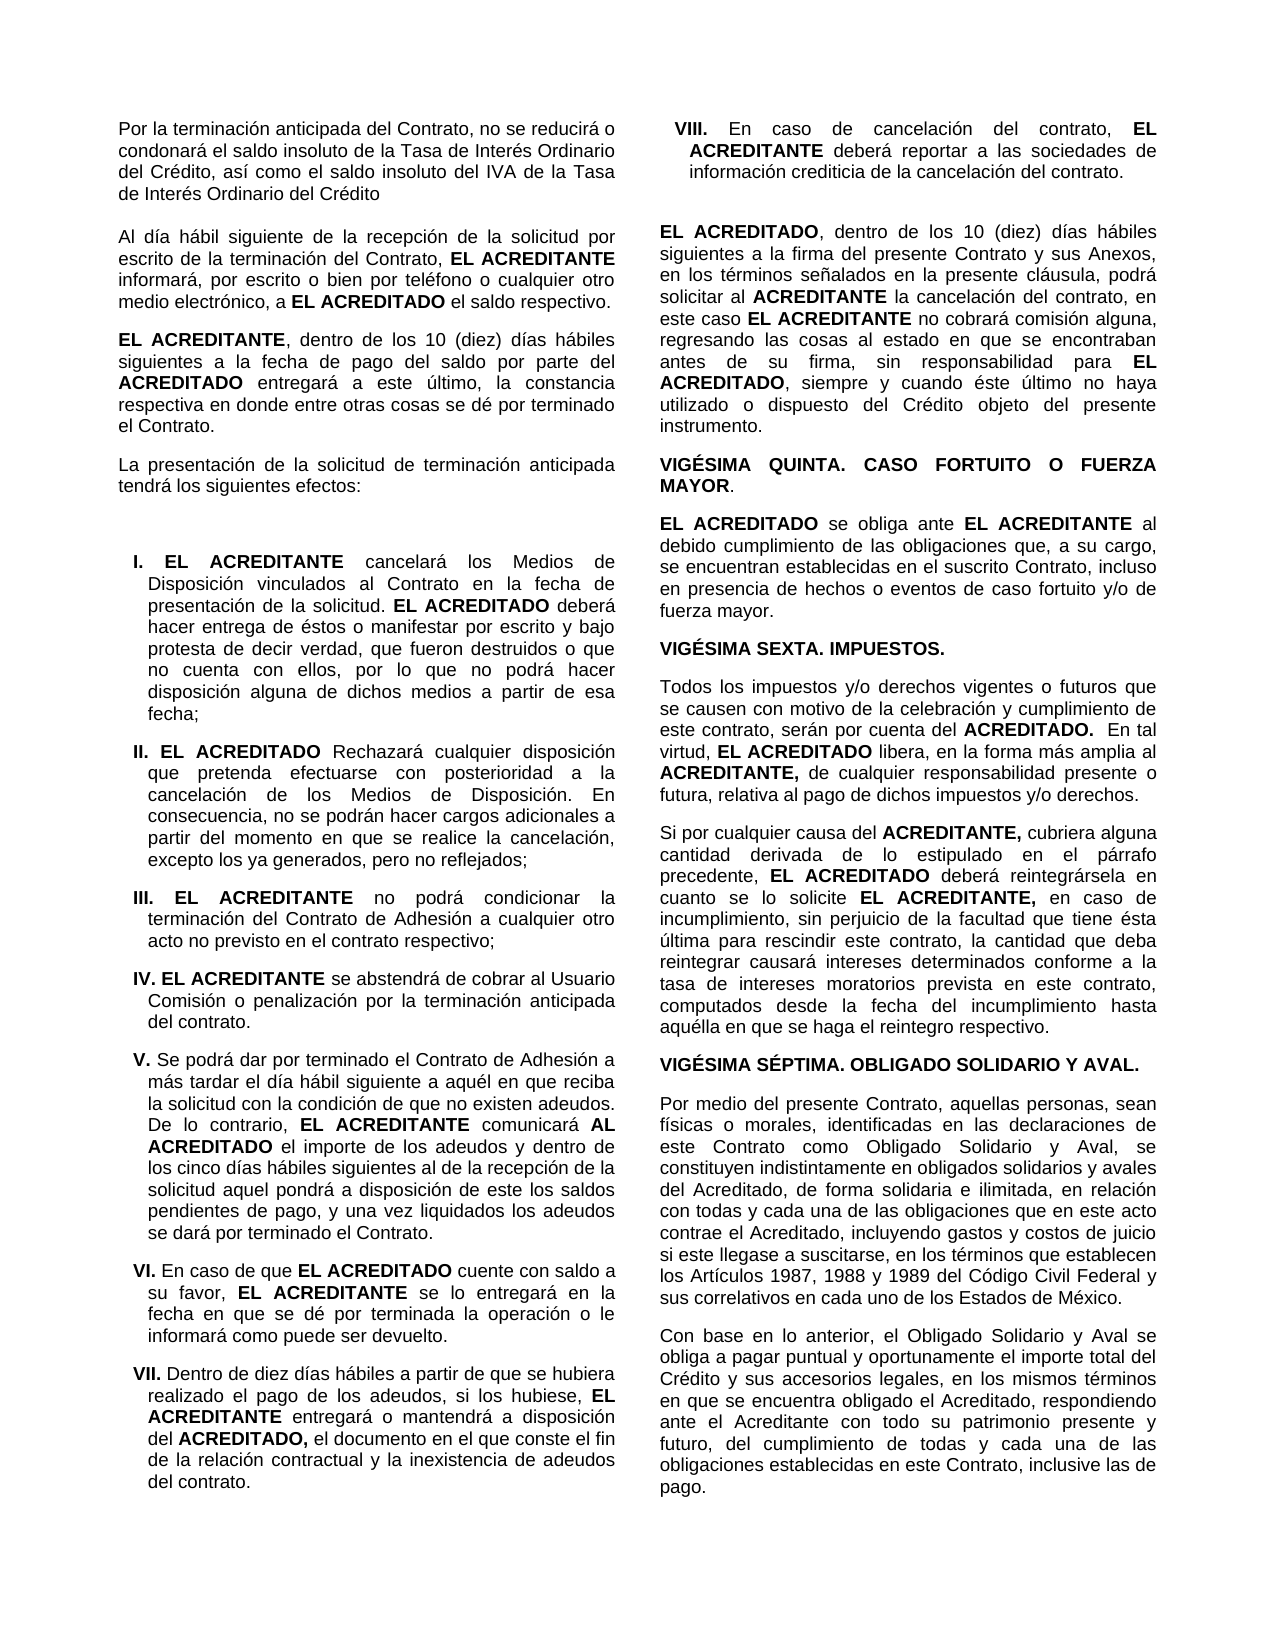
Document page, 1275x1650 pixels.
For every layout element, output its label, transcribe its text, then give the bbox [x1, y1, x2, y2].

text Si por cualquier causa del ACREDITANTE, cubriera alguna cantidad derivada de lo estipulado en el párrafo precedente, EL ACREDITADO deberá reintegrársela en cuanto se lo solicite EL ACREDITANTE, en caso de incumplimiento, sin perjuicio de la facultad que tiene ésta última para rescindir este contrato, la cantidad que deba reintegrar causará intereses determinados conforme a la tasa de intereses moratorios prevista en este contrato, computados desde la fecha del incumplimiento hasta aquélla en que se haga el reintegro respectivo. [659, 822, 1157, 1037]
text II. EL ACREDITADO Rechazará cualquier disposición que pretenda efectuarse con posterioridad a la cancelación de los Medios de Disposición. En consecuencia, no se podrán hacer cargos adicionales a partir del momento en que se realice la cancelación, excepto los ya generados, pero no reflejados; [133, 741, 615, 870]
text IV. EL ACREDITANTE se abstendrá de cobrar al Usuario Comisión o penalización por la terminación anticipada del contrato. [133, 968, 615, 1033]
text VIII. En caso de cancelación del contrato, EL ACREDITANTE deberá reportar a las sociedades de información crediticia de la cancelación del contrato. [674, 118, 1157, 183]
text Al día hábil siguiente de la recepción de la solicitud por escrito de la terminación del Contrato, EL ACREDITANTE informará, por escrito o bien por teléfono o cualquier otro medio electrónico, a EL ACREDITADO el saldo respectivo. [118, 226, 615, 312]
text VII. Dentro de diez días hábiles a partir de que se hubiera realizado el pago de los adeudos, si los hubiese, EL ACREDITANTE entregará o mantendrá a disposición del ACREDITADO, el documento en el que conste el fin de la relación contractual y la inexistencia de adeudos del contrato. [133, 1363, 615, 1492]
text EL ACREDITADO, dentro de los 10 (diez) días hábiles siguientes a la firma del presente Contrato y sus Anexos, en los términos señalados en la presente cláusula, podrá solicitar al ACREDITANTE la cancelación del contrato, en este caso EL ACREDITANTE no cobrará comisión alguna, regresando las cosas al estado en que se encontraban antes de su firma, sin responsabilidad para EL ACREDITADO, siempre y cuando éste último no haya utilizado o dispuesto del Crédito objeto del presente instrumento. [659, 221, 1157, 437]
text Por la terminación anticipada del Contrato, no se reducirá o condonará el saldo insoluto de la Tasa de Interés Ordinario del Crédito, así como el saldo insoluto del IVA de la Tasa de Interés Ordinario del Crédito [118, 118, 615, 204]
text V. Se podrá dar por terminado el Contrato de Adhesión a más tardar el día hábil siguiente a aquél en que reciba la solicitud con la condición de que no existen adeudos. De lo contrario, EL ACREDITANTE comunicará AL ACREDITADO el importe de los adeudos y dentro de los cinco días hábiles siguientes al de la recepción de la solicitud aquel pondrá a disposición de este los saldos pendientes de pago, y una vez liquidados los adeudos se dará por terminado el Contrato. [133, 1049, 615, 1243]
text Con base en lo anterior, el Obligado Solidario y Aval se obliga a pagar puntual y oportunamente el importe total del Crédito y sus accesorios legales, en los mismos términos en que se encuentra obligado el Acreditado, respondiendo ante el Acreditante con todo su patrimonio presente y futuro, del cumplimiento de todas y cada una de las obligaciones establecidas en este Contrato, inclusive las de pago. [659, 1325, 1157, 1497]
text III. EL ACREDITANTE no podrá condicionar la terminación del Contrato de Adhesión a cualquier otro acto no previsto en el contrato respectivo; [133, 887, 615, 951]
text La presentación de la solicitud de terminación anticipada tendrá los siguientes efectos: [118, 453, 615, 496]
text VI. En caso de que EL ACREDITADO cuente con saldo a su favor, EL ACREDITANTE se lo entregará en la fecha en que se dé por terminada la operación o le informará como puede ser devuelto. [133, 1260, 615, 1346]
text Por medio del presente Contrato, aquellas personas, sean físicas o morales, identificadas en las declaraciones de este Contrato como Obligado Solidario y Aval, se constituyen indistintamente en obligados solidarios y avales del Acreditado, de forma solidaria e ilimitada, en relación con todas y cada una de las obligaciones que en este acto contrae el Acreditado, incluyendo gastos y costos de juicio si este llegase a suscitarse, en los términos que establecen los Artículos 1987, 1988 y 1989 del Código Civil Federal y sus correlativos en cada uno de los Estados de México. [659, 1092, 1157, 1308]
text VIGÉSIMA SEXTA. IMPUESTOS. [659, 638, 1157, 659]
text Todos los impuestos y/o derechos vigentes o futuros que se causen con motivo de la celebración y cumplimiento de este contrato, serán por cuenta del ACREDITADO. En tal virtud, EL ACREDITADO libera, en la forma más amplia al ACREDITANTE, de cualquier responsabilidad presente o futura, relativa al pago de dichos impuestos y/o derechos. [659, 676, 1157, 805]
text VIGÉSIMA SÉPTIMA. OBLIGADO SOLIDARIO Y AVAL. [659, 1054, 1157, 1076]
text EL ACREDITANTE, dentro de los 10 (diez) días hábiles siguientes a la fecha de pago del saldo por parte del ACREDITADO entregará a este último, la constancia respectiva en donde entre otras cosas se dé por terminado el Contrato. [118, 329, 615, 437]
text I. EL ACREDITANTE cancelará los Medios de Disposición vinculados al Contrato en la fecha de presentación de la solicitud. EL ACREDITADO deberá hacer entrega de éstos o manifestar por escrito y bajo protesta de decir verdad, que fueron destruidos o que no cuenta con ellos, por lo que no podrá hacer disposición alguna de dichos medios a partir de esa fecha; [133, 551, 615, 724]
text EL ACREDITADO se obliga ante EL ACREDITANTE al debido cumplimiento de las obligaciones que, a su cargo, se encuentran establecidas en el suscrito Contrato, incluso en presencia de hechos o eventos de caso fortuito y/o de fuerza mayor. [659, 513, 1157, 621]
text VIGÉSIMA QUINTA. CASO FORTUITO O FUERZA MAYOR. [659, 453, 1157, 496]
